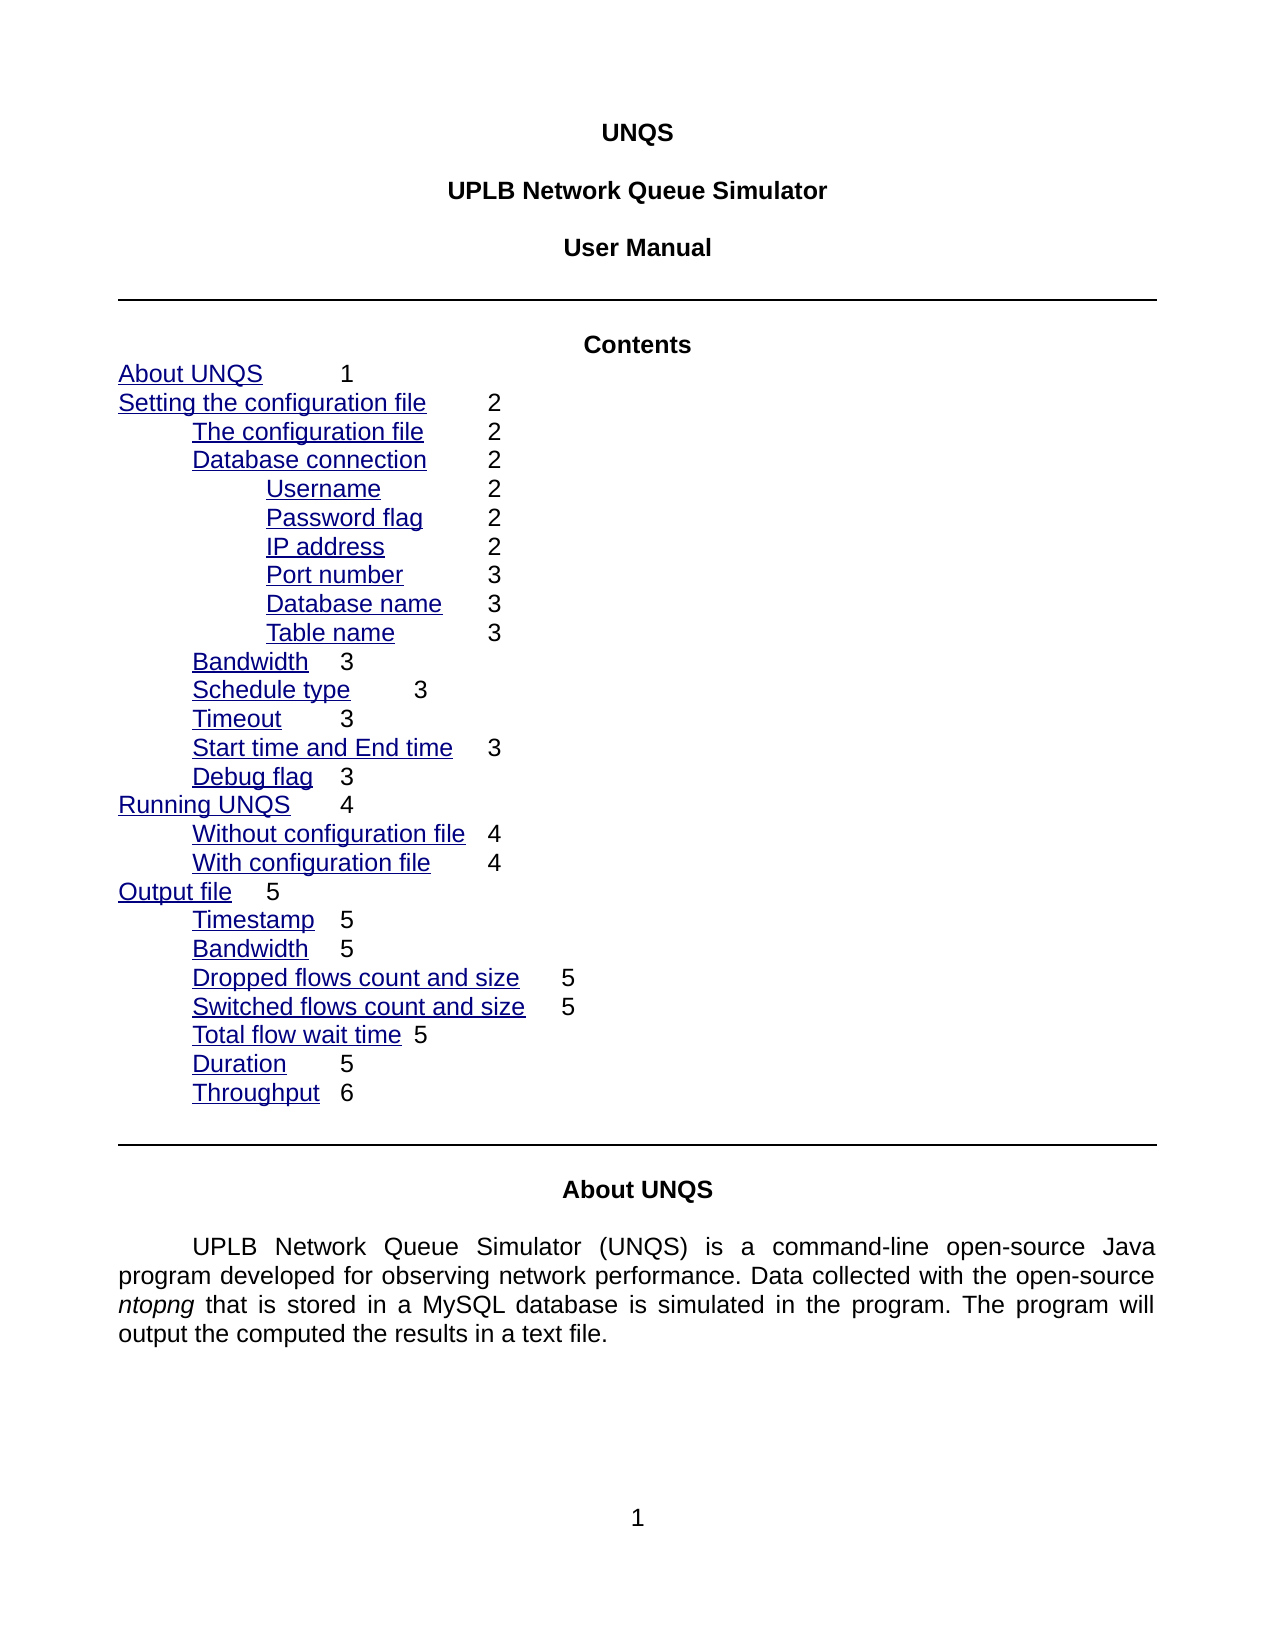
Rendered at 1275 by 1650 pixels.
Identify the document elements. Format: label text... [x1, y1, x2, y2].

text Password flag 2 [118, 503, 1157, 531]
text Dropped flows count and size 5 [118, 963, 1157, 991]
text Duration 5 [118, 1049, 1157, 1078]
text Timeout 3 [118, 704, 1157, 733]
text With configuration file 4 [118, 848, 1157, 876]
text Switched flows count and size 5 [118, 991, 1157, 1020]
text Bandwidth 3 [118, 646, 1157, 675]
text The configuration file 2 [118, 416, 1157, 445]
text UPLB Network Queue Simulator [118, 176, 1157, 204]
text Throughput 6 [118, 1078, 1157, 1106]
text About UNQS [118, 1175, 1157, 1203]
text IP address 2 [118, 531, 1157, 560]
text Start time and End time 3 [118, 733, 1157, 761]
text Database name 3 [118, 589, 1157, 618]
text Port number 3 [118, 560, 1157, 589]
text Total flow wait time 5 [118, 1020, 1157, 1049]
text Without configuration file 4 [118, 819, 1157, 848]
text Output file 5 [118, 876, 1157, 905]
text Username 2 [118, 474, 1157, 503]
text Schedule type 3 [118, 675, 1157, 704]
text UPLB Network Queue Simulator (UNQS) is a command-line open-source Java program developed for observing network performance. Data collected with the open-source ntopng that is stored in a MySQL database is simulated in the program. The program will output the computed the results in a text file. [118, 1232, 1157, 1347]
text Contents [118, 330, 1157, 359]
text Table name 3 [118, 618, 1157, 646]
text Debug flag 3 [118, 761, 1157, 790]
text Setting the configuration file 2 [118, 388, 1157, 416]
text Database connection 2 [118, 445, 1157, 474]
text Bandwidth 5 [118, 934, 1157, 963]
text UNQS [118, 118, 1157, 147]
text About UNQS 1 [118, 359, 1157, 388]
text Running UNQS 4 [118, 790, 1157, 819]
text User Manual [118, 233, 1157, 262]
text Timestamp 5 [118, 905, 1157, 934]
